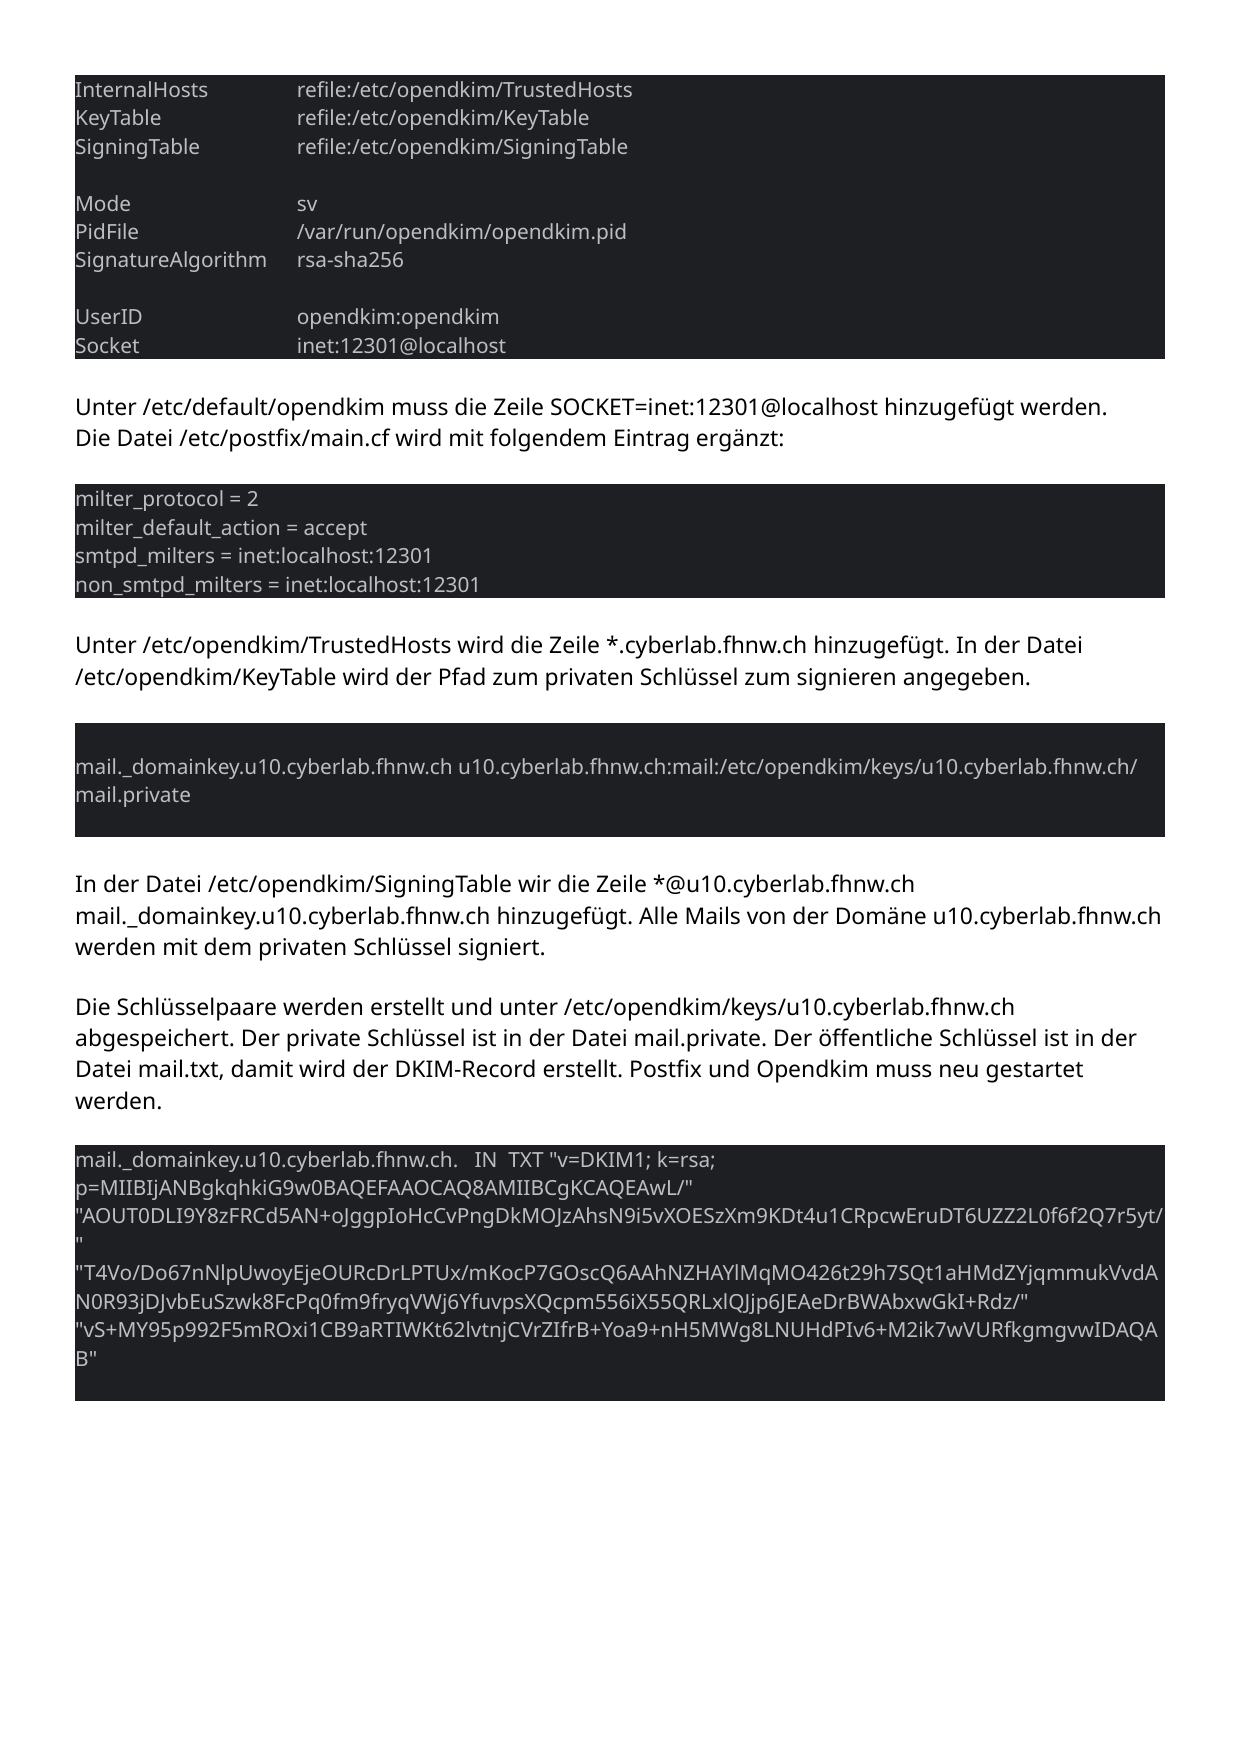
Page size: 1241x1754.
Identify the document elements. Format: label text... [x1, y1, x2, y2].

text InternalHosts refile:/etc/opendkim/TrustedHosts KeyTable refile:/etc/opendkim/KeyTable SigningTable refile:/etc/opendkim/SigningTable Mode sv PidFile /var/run/opendkim/opendkim.pid SignatureAlgorithm rsa-sha256 UserID opendkim:opendkim Socket inet:12301@localhost [75, 75, 1165, 359]
text mail._domainkey.u10.cyberlab.fhnw.ch u10.cyberlab.fhnw.ch:mail:/etc/opendkim/keys/u10.cyberlab.fhnw.ch/mail.private [75, 752, 1165, 837]
text In der Datei /etc/opendkim/SigningTable wir die Zeile *@u10.cyberlab.fhnw.ch mail._domainkey.u10.cyberlab.fhnw.ch hinzugefügt. Alle Mails von der Domäne u10.cyberlab.fhnw.ch werden mit dem privaten Schlüssel signiert. [75, 868, 1165, 962]
text Unter /etc/default/opendkim muss die Zeile SOCKET=inet:12301@localhost hinzugefügt werden. [75, 391, 1165, 422]
text Unter /etc/opendkim/TrustedHosts wird die Zeile *.cyberlab.fhnw.ch hinzugefügt. In der Datei /etc/opendkim/KeyTable wird der Pfad zum privaten Schlüssel zum signieren angegeben. [75, 629, 1165, 692]
text Die Schlüsselpaare werden erstellt und unter /etc/opendkim/keys/u10.cyberlab.fhnw.ch abgespeichert. Der private Schlüssel ist in der Datei mail.private. Der öffentliche Schlüssel ist in der Datei mail.txt, damit wird der DKIM-Record erstellt. Postfix und Opendkim muss neu gestartet werden. [75, 991, 1165, 1116]
text milter_protocol = 2 milter_default_action = accept smtpd_milters = inet:localhost:12301 non_smtpd_milters = inet:localhost:12301 [75, 484, 1165, 598]
text mail._domainkey.u10.cyberlab.fhnw.ch. IN TXT "v=DKIM1; k=rsa; p=MIIBIjANBgkqhkiG9w0BAQEFAAOCAQ8AMIIBCgKCAQEAwL/" "AOUT0DLI9Y8zFRCd5AN+oJggpIoHcCvPngDkMOJzAhsN9i5vXOESzXm9KDt4u1CRpcwEruDT6UZZ2L0f6f2Q7r5yt/" "T4Vo/Do67nNlpUwoyEjeOURcDrLPTUx/mKocP7GOscQ6AAhNZHAYlMqMO426t29h7SQt1aHMdZYjqmmukVvdAN0R93jDJvbEuSzwk8FcPq0fm9fryqVWj6YfuvpsXQcpm556iX55QRLxlQJjp6JEAeDrBWAbxwGkI+Rdz/" "vS+MY95p992F5mROxi1CB9aRTIWKt62lvtnjCVrZIfrB+Yoa9+nH5MWg8LNUHdPIv6+M2ik7wVURfkgmgvwIDAQAB" [75, 1145, 1165, 1401]
text Die Datei /etc/postfix/main.cf wird mit folgendem Eintrag ergänzt: [75, 422, 1165, 453]
